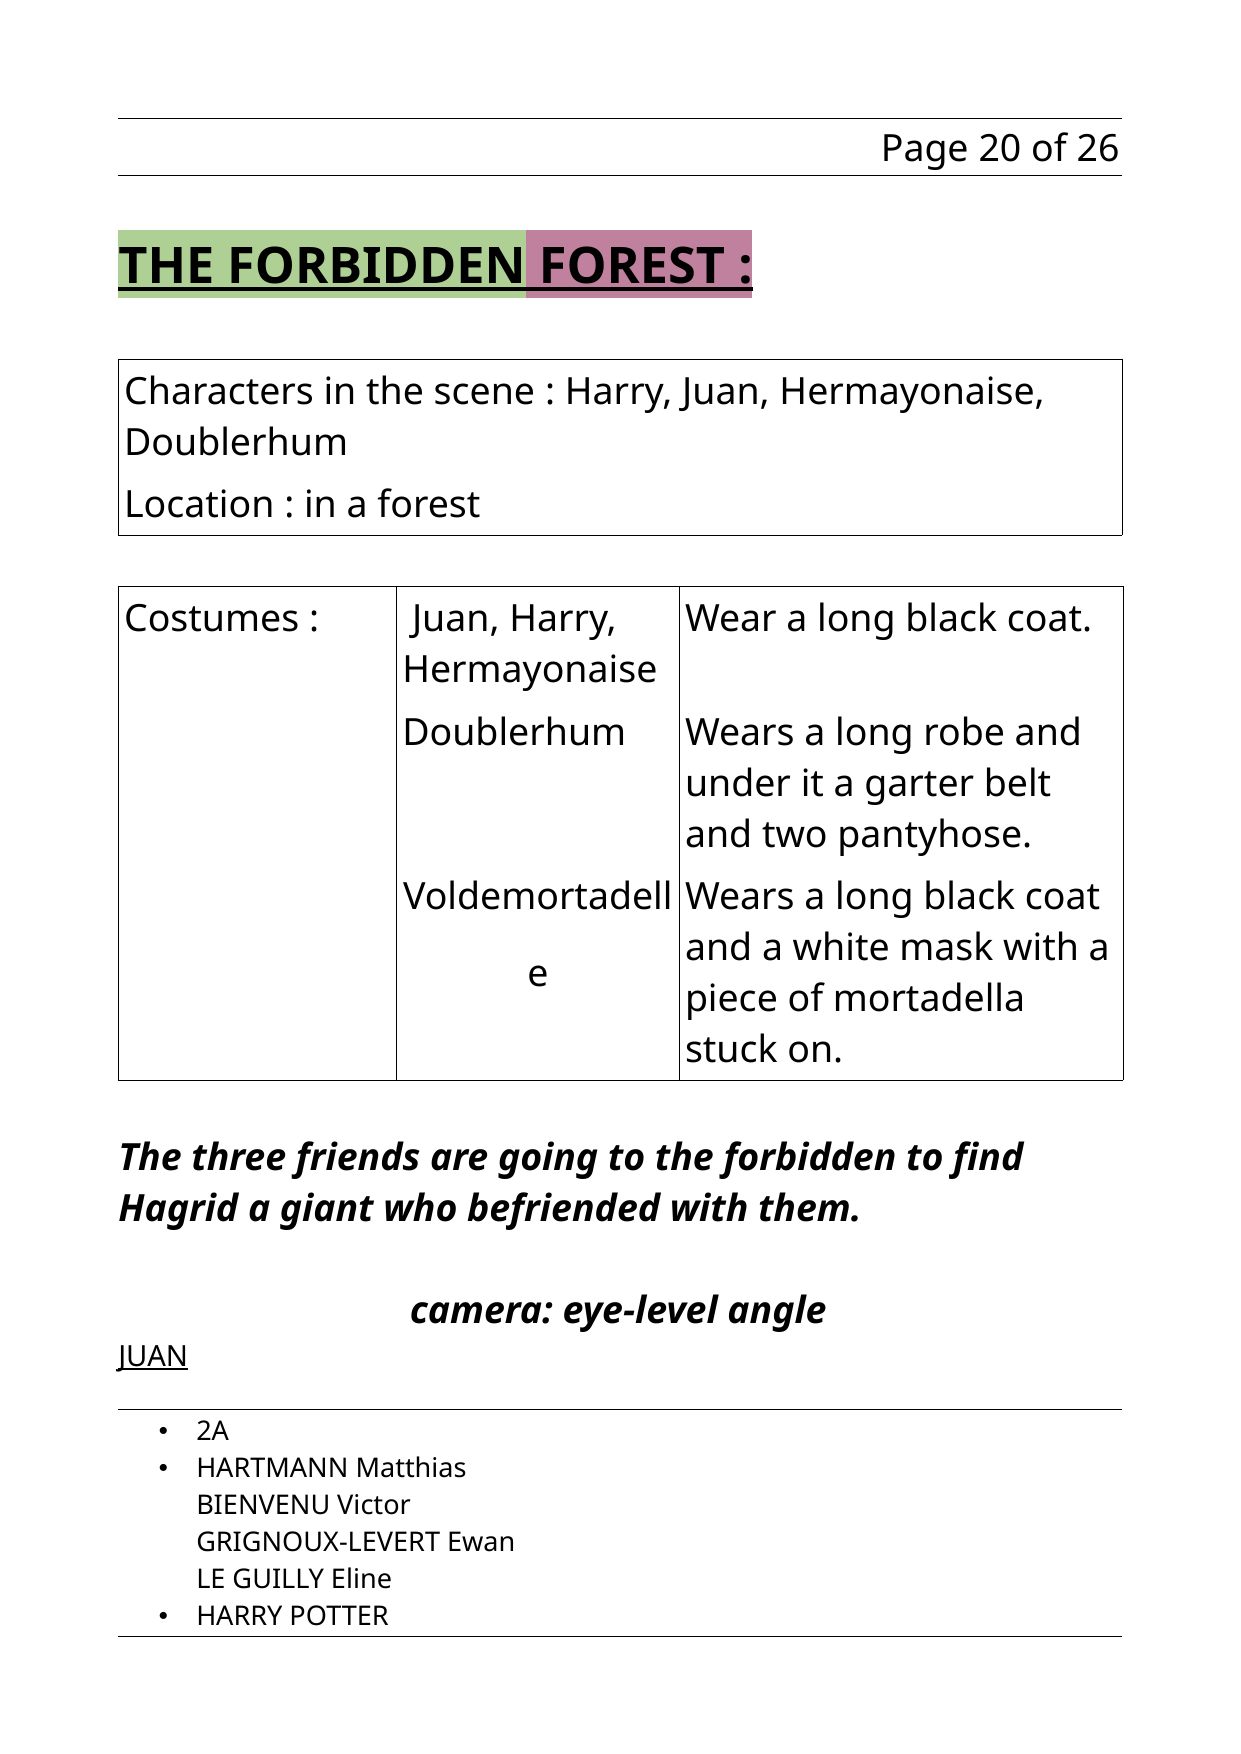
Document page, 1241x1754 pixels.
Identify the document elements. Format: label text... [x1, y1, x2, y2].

table_cell Wears a long robe and under it a garter belt and two pantyhose. [680, 699, 1123, 864]
text Juan [118, 1335, 1122, 1374]
text camera: eye-level angle [118, 1284, 1122, 1335]
text The three friends are going to the forbidden to find Hagrid a giant who befriended with them. [118, 1131, 1122, 1233]
table_header Wear a long black coat. [680, 587, 1123, 699]
table_cell [119, 699, 396, 864]
subtitle THE FORBIDDEN FOREST : [118, 230, 1122, 298]
table_cell Location : in a forest [119, 472, 1122, 534]
table_cell Doublerhum [397, 699, 679, 864]
table_header Characters in the scene : Harry, Juan, Hermayonaise, Doublerhum [119, 360, 1122, 472]
table_cell Wears a long black coat and a white mask with a piece of mortadella stuck on. [680, 864, 1123, 1079]
table_cell [119, 864, 396, 1079]
table_header Juan, Harry, Hermayonaise [397, 587, 679, 699]
table_header Costumes : [119, 587, 396, 699]
table_cell Voldemortadelle [397, 864, 679, 1079]
